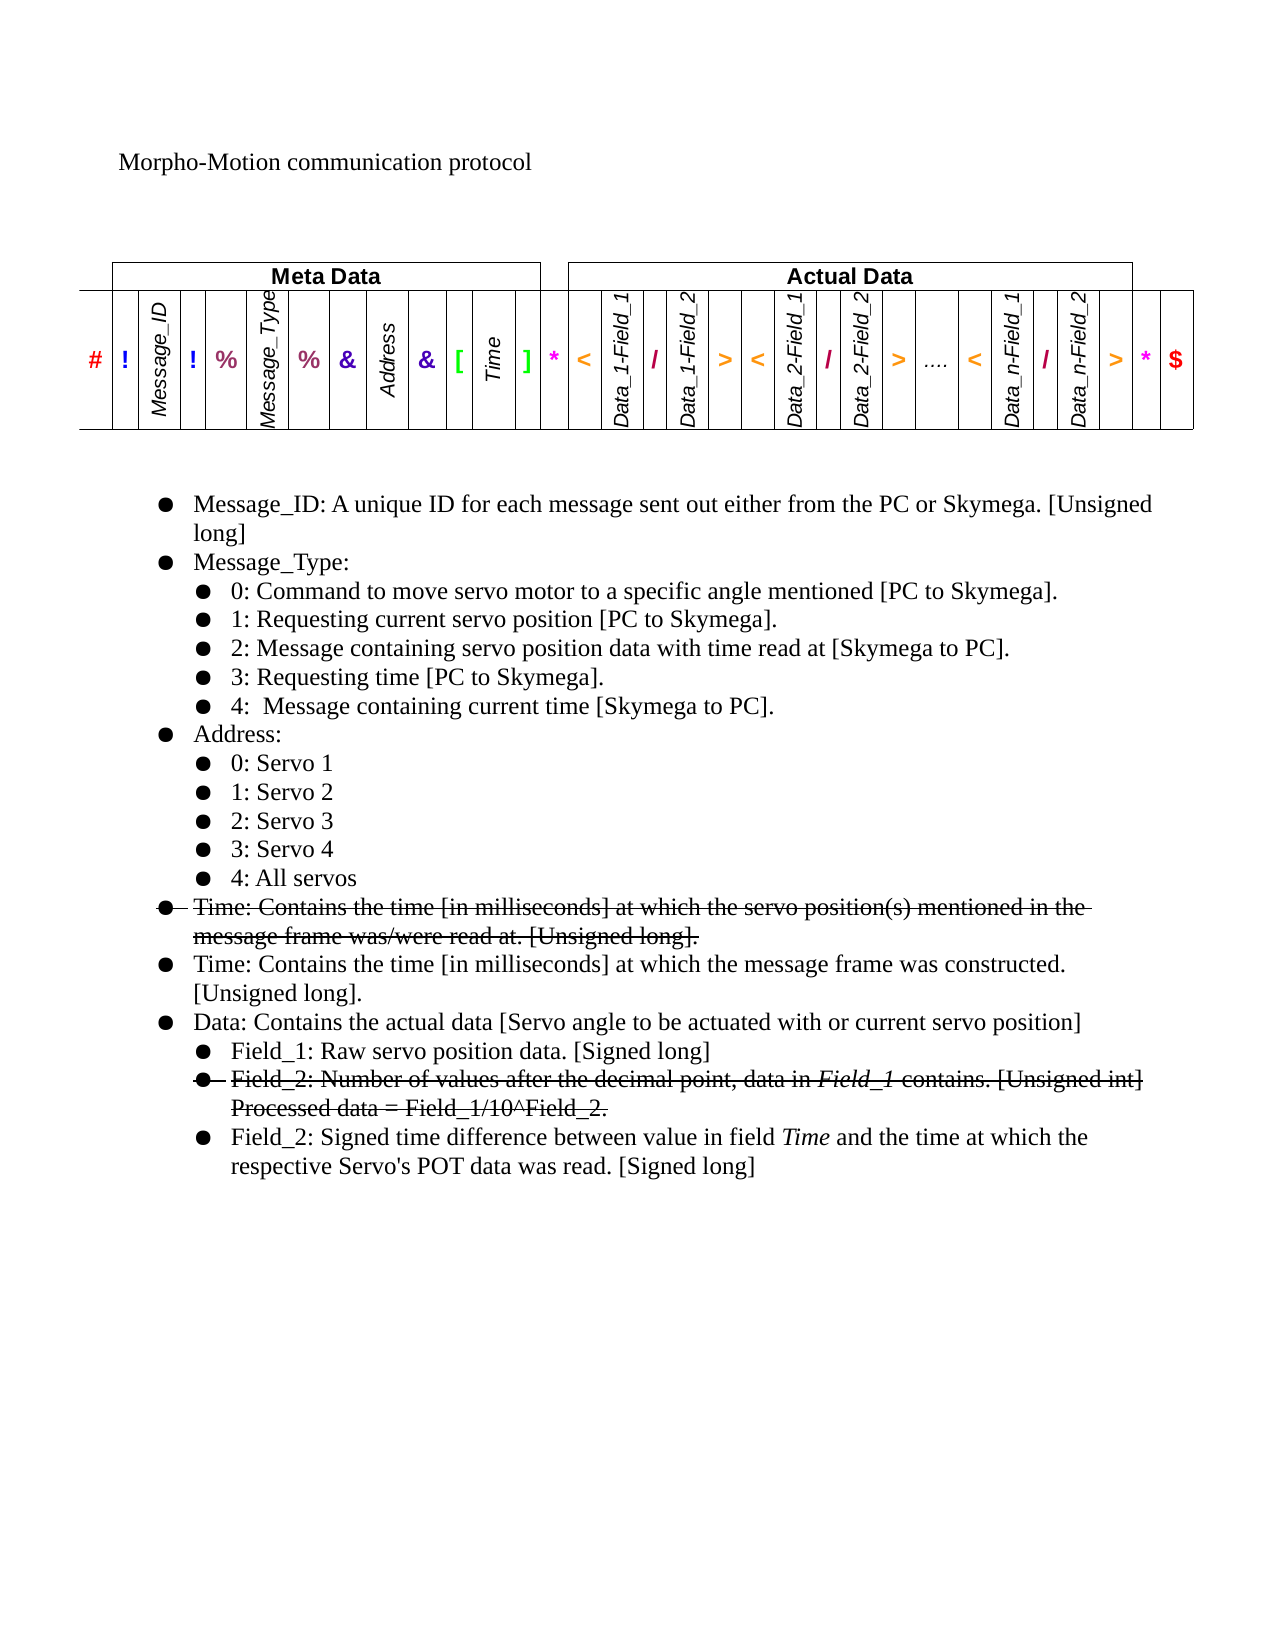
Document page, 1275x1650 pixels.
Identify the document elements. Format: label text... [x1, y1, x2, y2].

list 4: All servos [193, 863, 1157, 892]
list 3: Requesting time [PC to Skymega]. [193, 662, 1157, 691]
list Processed data = Field_1/10^Field_2. [193, 1093, 1157, 1122]
list Time: Contains the time [in milliseconds] at which the servo position(s) mentioned in the message frame was/were read at. [Unsigned long]. [156, 892, 1157, 949]
list Field_1: Raw servo position data. [Signed long] [193, 1036, 1157, 1064]
list 1: Requesting current servo position [PC to Skymega]. [193, 604, 1157, 633]
list Message_ID: A unique ID for each message sent out either from the PC or Skymega. [Unsigned long] [156, 489, 1157, 547]
list 1: Servo 2 [193, 777, 1157, 806]
list 2: Message containing servo position data with time read at [Skymega to PC]. [193, 633, 1157, 662]
list Time: Contains the time [in milliseconds] at which the message frame was constructed. [Unsigned long]. [156, 949, 1157, 1007]
list 0: Command to move servo motor to a specific angle mentioned [PC to Skymega]. [193, 576, 1157, 604]
text Morpho-Motion communication protocol [118, 147, 1157, 176]
list 2: Servo 3 [193, 806, 1157, 834]
list Data: Contains the actual data [Servo angle to be actuated with or current servo position] [156, 1007, 1157, 1036]
list 3: Servo 4 [193, 834, 1157, 863]
list 4: Message containing current time [Skymega to PC]. [193, 691, 1157, 719]
list 0: Servo 1 [193, 748, 1157, 777]
list Field_2: Signed time difference between value in field Time and the time at which the respective Servo's POT data was read. [Signed long] [193, 1122, 1157, 1179]
list Address: [156, 719, 1157, 748]
list Message_Type: [156, 547, 1157, 576]
list Field_2: Number of values after the decimal point, data in Field_1 contains. [Unsigned int] [193, 1064, 1157, 1093]
